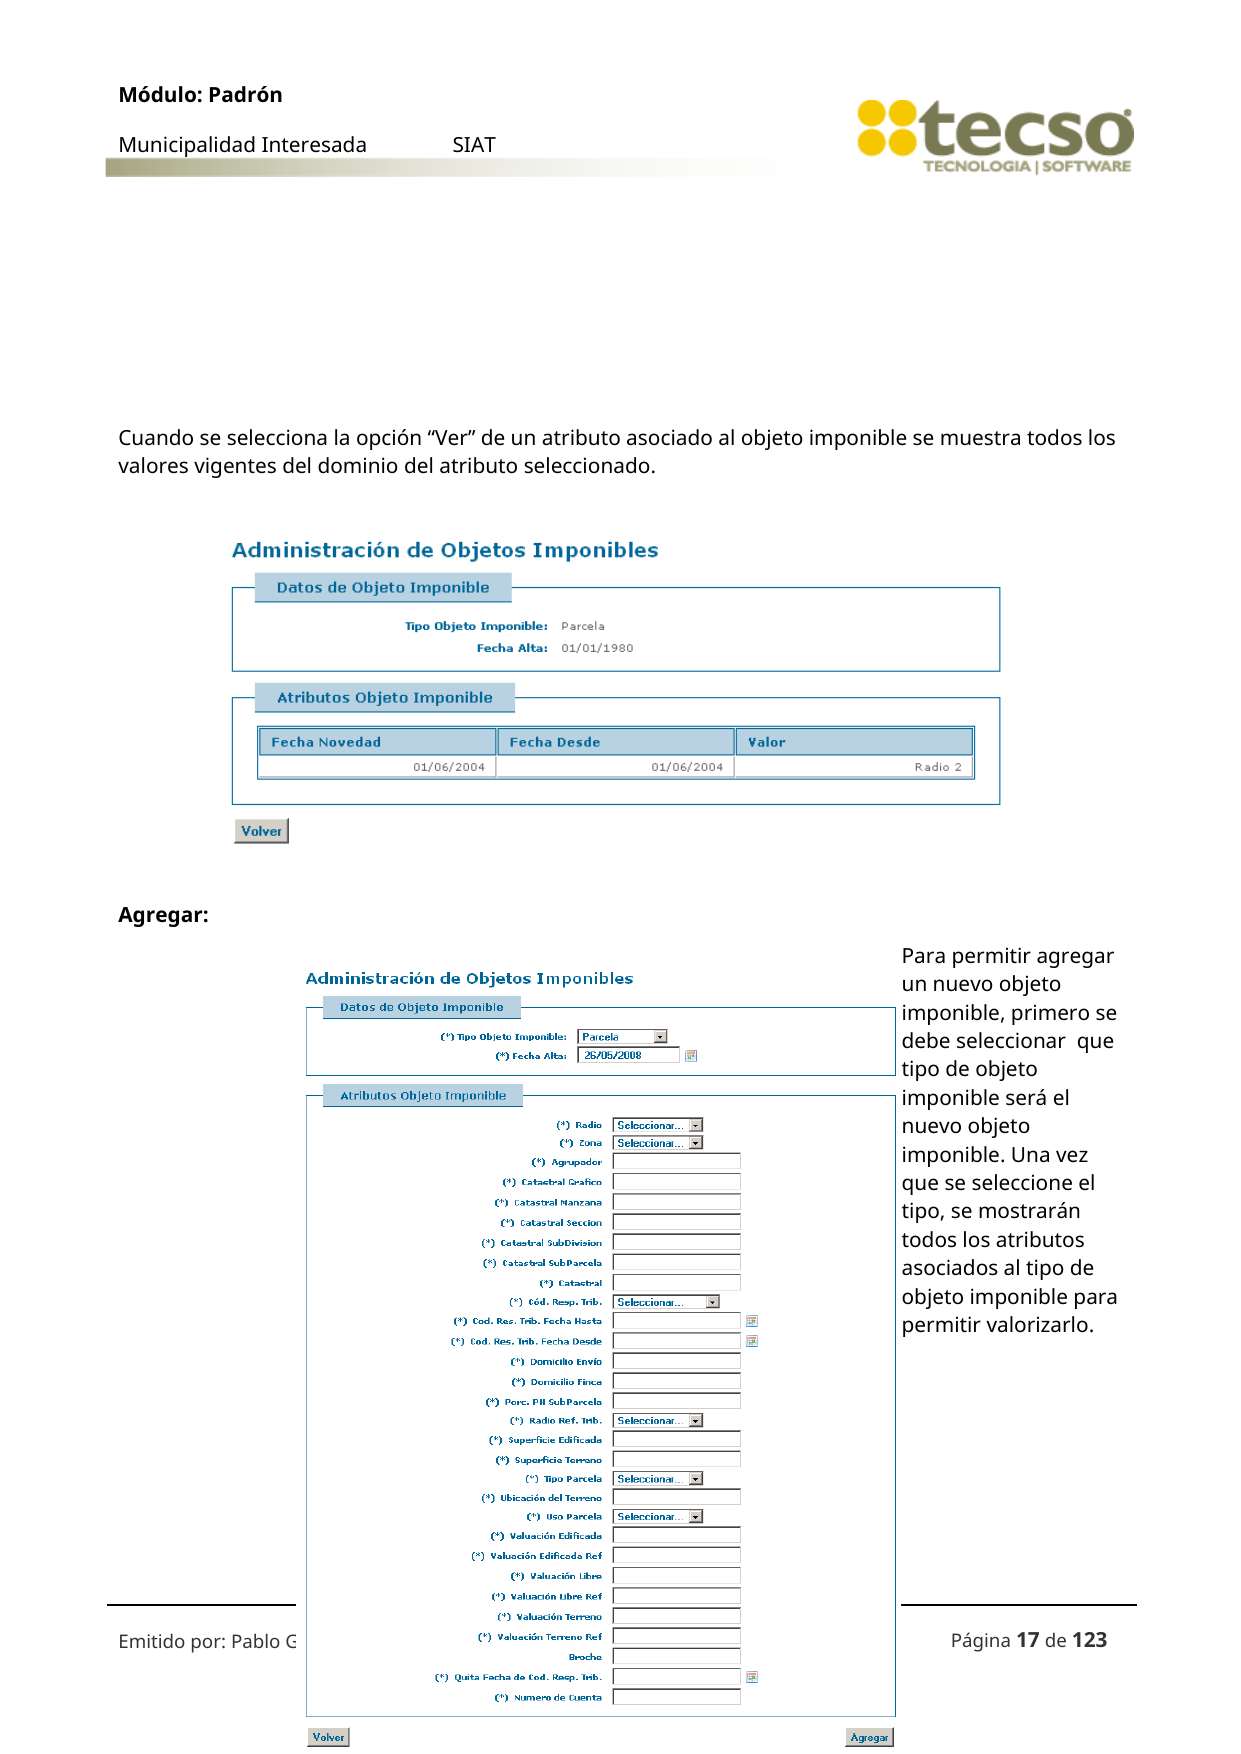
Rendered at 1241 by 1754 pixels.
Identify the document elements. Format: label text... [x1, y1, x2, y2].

picture [296, 966, 902, 1754]
picture [222, 532, 1018, 859]
picture [105, 100, 1134, 177]
text Para permitir agregar un nuevo objeto imponible, primero se debe seleccionar que tipo de objeto imponible será el nuevo objeto imponible. Una vez que se seleccione el tipo, se mostrarán todos los atributos asociados al tipo de objeto imponible para permitir valorizarlo. [118, 941, 1122, 1339]
text Cuando se selecciona la opción “Ver” de un atributo asociado al objeto imponible se muestra todos los valores vigentes del dominio del atributo seleccionado. [118, 423, 1122, 479]
text Agregar: [118, 900, 1122, 928]
